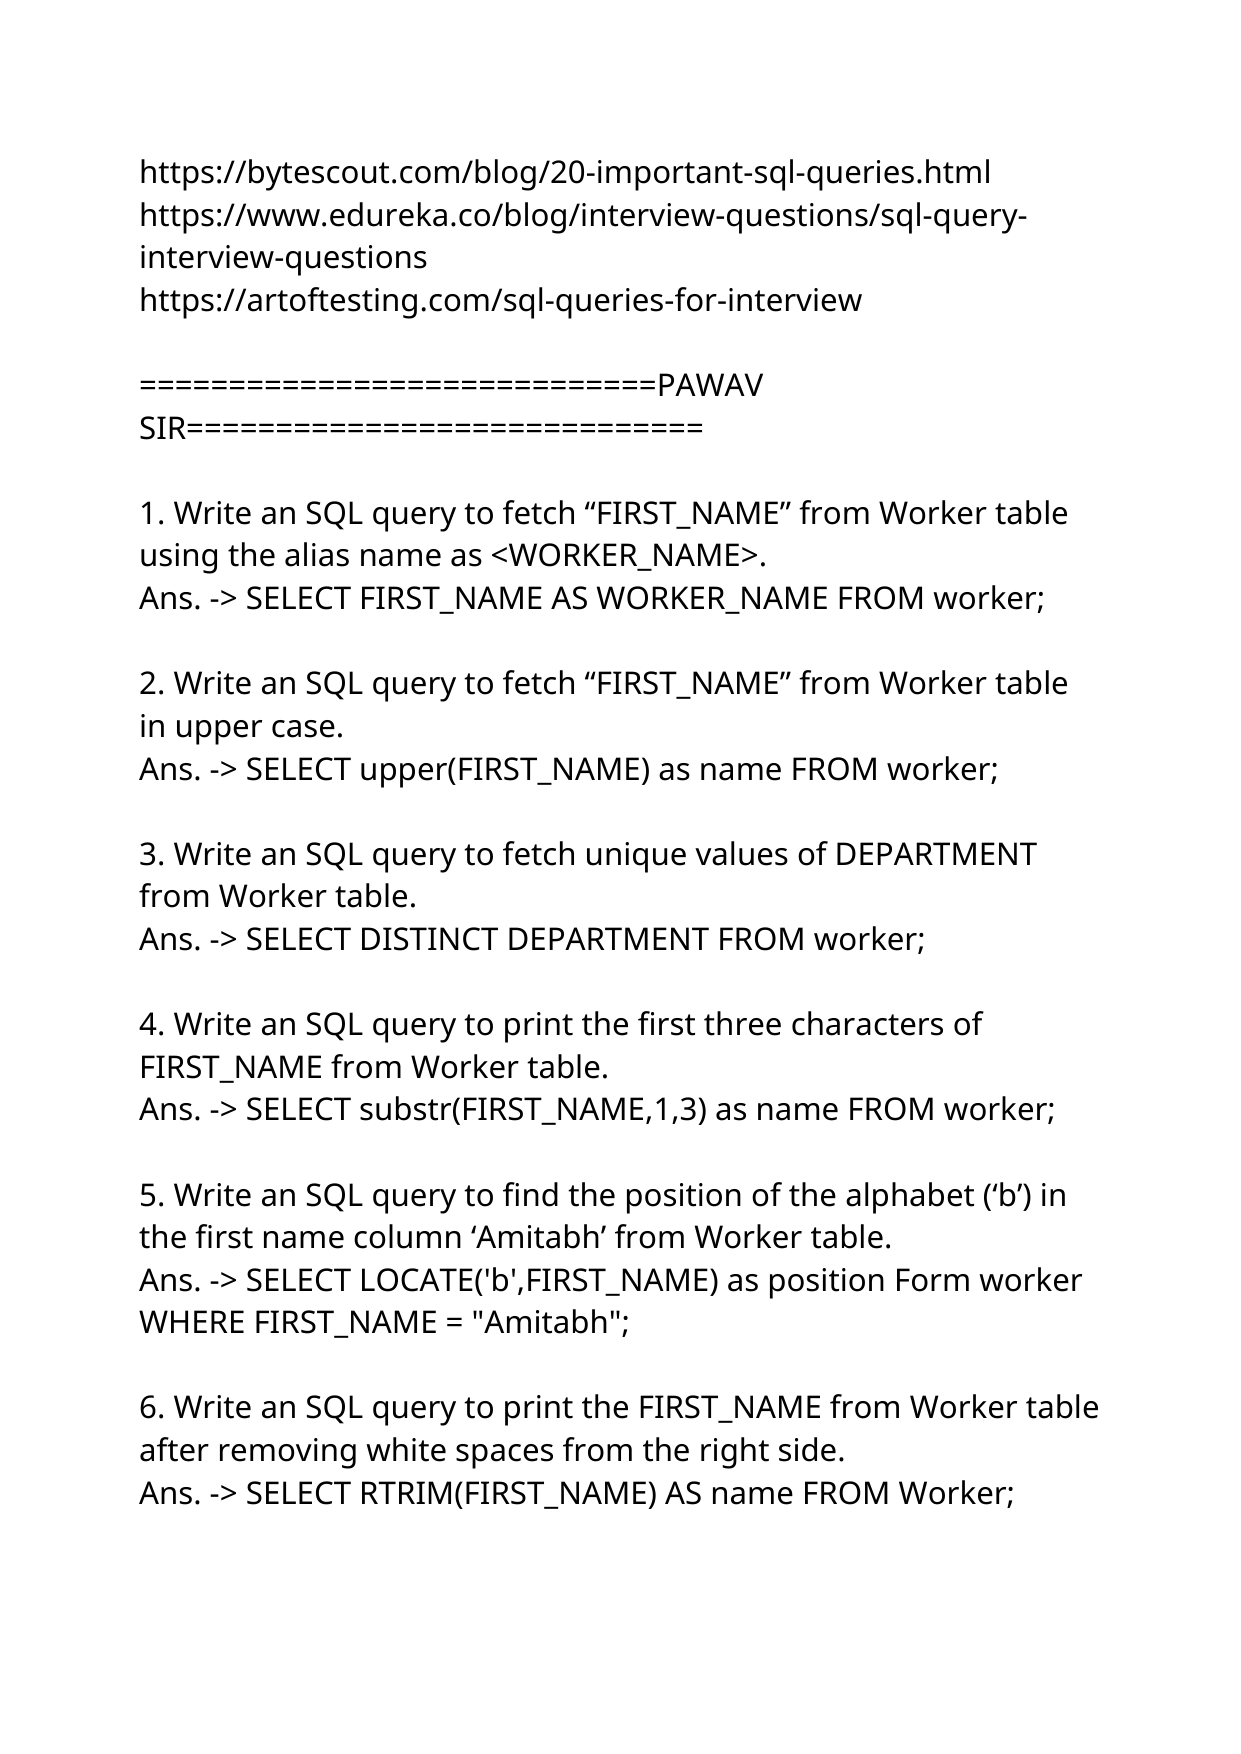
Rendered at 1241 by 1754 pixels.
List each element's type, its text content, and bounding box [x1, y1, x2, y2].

text 6. Write an SQL query to print the FIRST_NAME from Worker table after removing white spaces from the right side. [139, 1386, 1101, 1471]
text https://www.edureka.co/blog/interview-questions/sql-query-interview-questions [139, 193, 1101, 278]
text https://bytescout.com/blog/20-important-sql-queries.html [139, 150, 1101, 193]
text https://artoftesting.com/sql-queries-for-interview [139, 278, 1101, 320]
text 5. Write an SQL query to find the position of the alphabet (‘b’) in the first name column ‘Amitabh’ from Worker table. [139, 1172, 1101, 1258]
text 2. Write an SQL query to fetch “FIRST_NAME” from Worker table in upper case. [139, 661, 1101, 746]
text Ans. -> SELECT substr(FIRST_NAME,1,3) as name FROM worker; [139, 1087, 1101, 1130]
text Ans. -> SELECT upper(FIRST_NAME) as name FROM worker; [139, 746, 1101, 789]
text Ans. -> SELECT DISTINCT DEPARTMENT FROM worker; [139, 917, 1101, 959]
text Ans. -> SELECT FIRST_NAME AS WORKER_NAME FROM worker; [139, 576, 1101, 619]
text Ans. -> SELECT LOCATE('b',FIRST_NAME) as position Form worker WHERE FIRST_NAME = "Amitabh"; [139, 1258, 1101, 1343]
text 4. Write an SQL query to print the first three characters of FIRST_NAME from Worker table. [139, 1002, 1101, 1087]
text =============================PAWAV SIR============================= [139, 363, 1101, 448]
text 3. Write an SQL query to fetch unique values of DEPARTMENT from Worker table. [139, 832, 1101, 917]
text Ans. -> SELECT RTRIM(FIRST_NAME) AS name FROM Worker; [139, 1471, 1101, 1513]
text 1. Write an SQL query to fetch “FIRST_NAME” from Worker table using the alias name as <WORKER_NAME>. [139, 491, 1101, 576]
